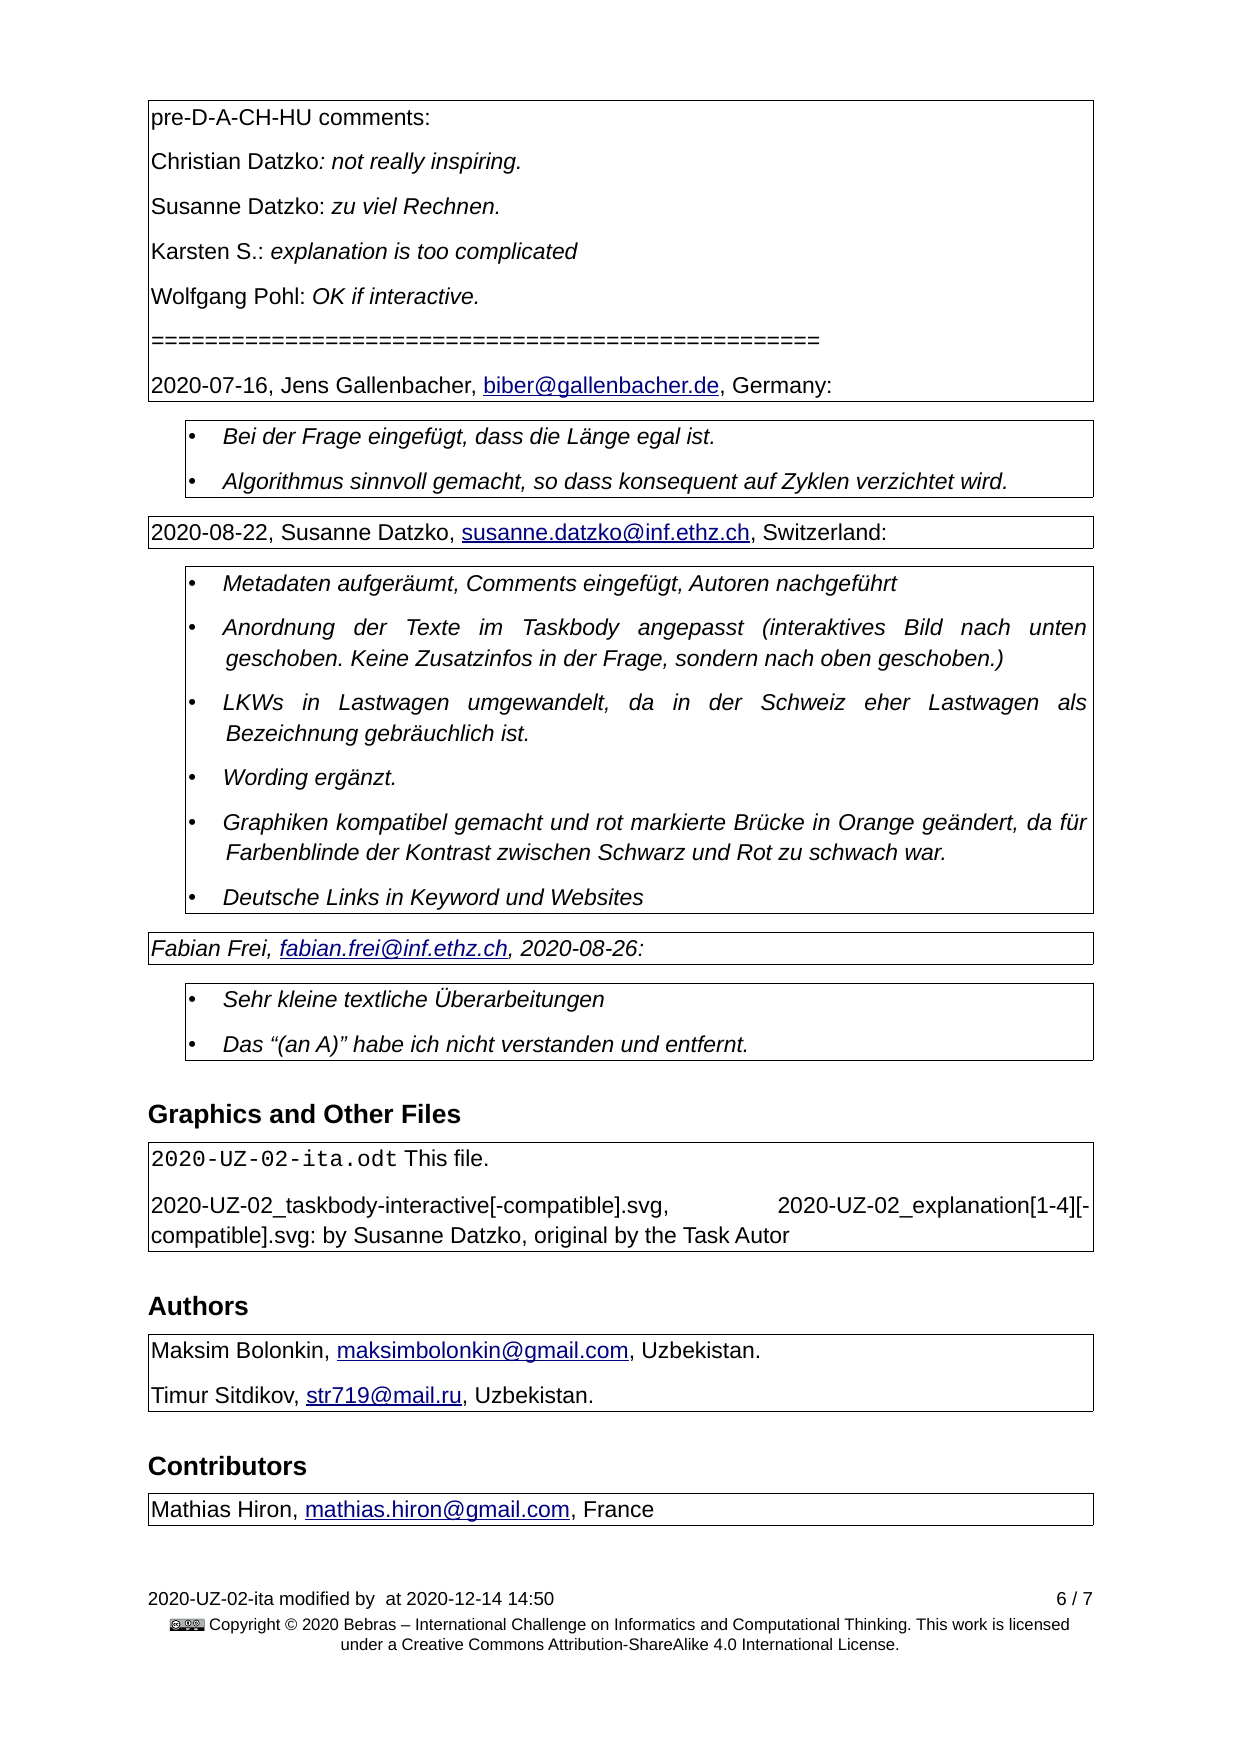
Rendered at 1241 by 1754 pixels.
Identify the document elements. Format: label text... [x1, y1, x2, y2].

list Metadaten aufgeräumt, Comments eingefügt, Autoren nachgeführt [186, 567, 1093, 596]
text ================================================== [149, 324, 1093, 354]
subtitle Graphics and Other Files [148, 1099, 1093, 1129]
text 2020-UZ-02-ita.odt This file. [149, 1143, 1093, 1173]
text Mathias Hiron, mathias.hiron@gmail.com, France [149, 1494, 1093, 1525]
text Fabian Frei, fabian.frei@inf.ethz.ch, 2020-08-26: [149, 933, 1093, 964]
list Bei der Frage eingefügt, dass die Länge egal ist. [186, 421, 1093, 449]
text 2020-07-16, Jens Gallenbacher, biber@gallenbacher.de, Germany: [149, 369, 1093, 401]
subtitle Contributors [148, 1450, 1093, 1481]
list Anordnung der Texte im Taskbody angepasst (interaktives Bild nach unten geschoben. Keine Zusatzinfos in der Frage, sondern nach oben geschoben.) [186, 611, 1093, 671]
list Das “(an A)” habe ich nicht verstanden und entfernt. [186, 1027, 1093, 1060]
text pre-D-A-CH-HU comments: [149, 101, 1093, 130]
list LKWs in Lastwagen umgewandelt, da in der Schweiz eher Lastwagen als Bezeichnung gebräuchlich ist. [186, 686, 1093, 746]
list Graphiken kompatibel gemacht und rot markierte Brücke in Orange geändert, da für Farbenblinde der Kontrast zwischen Schwarz und Rot zu schwach war. [186, 806, 1093, 866]
list Sehr kleine textliche Überarbeitungen [186, 984, 1093, 1012]
text Susanne Datzko: zu viel Rechnen. [149, 190, 1093, 219]
text Timur Sitdikov, str719@mail.ru, Uzbekistan. [149, 1378, 1093, 1411]
text 2020-UZ-02_taskbody-interactive[-compatible].svg, 2020-UZ-02_explanation[1-4][-compatible].svg: by Susanne Datzko, original by the Task Autor [149, 1189, 1093, 1251]
list Algorithmus sinnvoll gemacht, so dass konsequent auf Zyklen verzichtet wird. [186, 465, 1093, 497]
text 2020-08-22, Susanne Datzko, susanne.datzko@inf.ethz.ch, Switzerland: [149, 517, 1093, 548]
text Wolfgang Pohl: OK if interactive. [149, 279, 1093, 309]
list Deutsche Links in Keyword und Websites [186, 881, 1093, 913]
subtitle Authors [148, 1291, 1093, 1321]
text Christian Datzko: not really inspiring. [149, 145, 1093, 174]
text Karsten S.: explanation is too complicated [149, 235, 1093, 264]
text Maksim Bolonkin, maksimbolonkin@gmail.com, Uzbekistan. [149, 1335, 1093, 1363]
list Wording ergänzt. [186, 761, 1093, 791]
